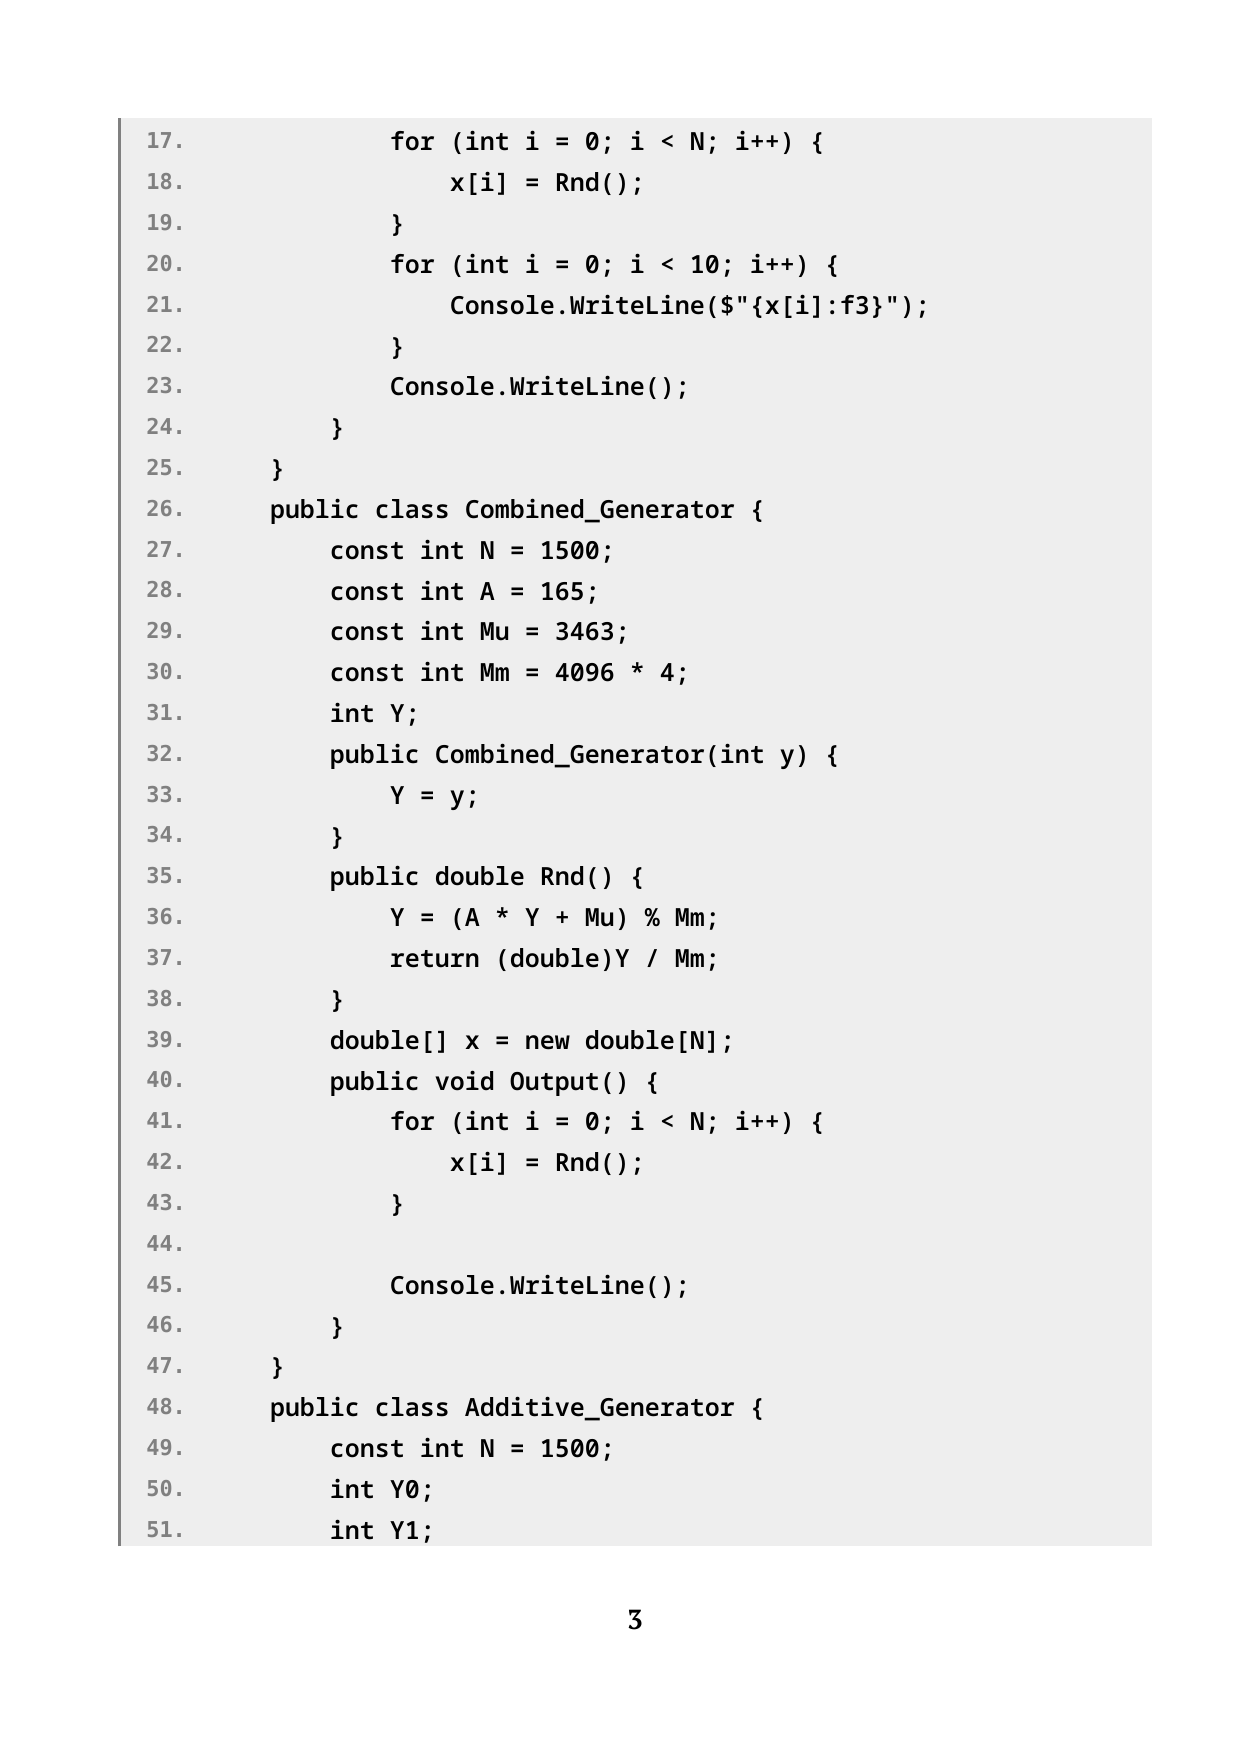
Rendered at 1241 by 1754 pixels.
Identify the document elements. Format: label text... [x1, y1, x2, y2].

list x[i] = Rnd(); [121, 159, 1152, 199]
list public class Additive_Generator { [121, 1384, 1152, 1424]
list public void Output() { [121, 1057, 1152, 1097]
list Console.WriteLine(); [121, 363, 1152, 403]
list } [121, 1180, 1152, 1220]
list const int A = 165; [121, 567, 1152, 607]
list } [121, 200, 1152, 240]
list const int Mm = 4096 * 4; [121, 649, 1152, 689]
list public double Rnd() { [121, 853, 1152, 893]
list Y = y; [121, 771, 1152, 811]
list Y = (A * Y + Mu) % Mm; [121, 894, 1152, 934]
list } [121, 812, 1152, 852]
list const int N = 1500; [121, 526, 1152, 566]
list int Y; [121, 690, 1152, 730]
list for (int i = 0; i < 10; i++) { [121, 241, 1152, 281]
list } [121, 322, 1152, 362]
list x[i] = Rnd(); [121, 1139, 1152, 1179]
list } [121, 1343, 1152, 1383]
list const int N = 1500; [121, 1425, 1152, 1465]
list } [121, 404, 1152, 444]
list public class Combined_Generator { [121, 486, 1152, 526]
list int Y0; [121, 1466, 1152, 1506]
list double[] x = new double[N]; [121, 1016, 1152, 1056]
list public Combined_Generator(int y) { [121, 731, 1152, 771]
list } [121, 445, 1152, 485]
list for (int i = 0; i < N; i++) { [121, 118, 1152, 158]
list int Y1; [121, 1506, 1152, 1546]
list const int Mu = 3463; [121, 608, 1152, 648]
list } [121, 1302, 1152, 1342]
list for (int i = 0; i < N; i++) { [121, 1098, 1152, 1138]
list Console.WriteLine($"{x[i]:f3}"); [121, 281, 1152, 321]
list } [121, 976, 1152, 1016]
list return (double)Y / Mm; [121, 935, 1152, 975]
list Console.WriteLine(); [121, 1261, 1152, 1301]
